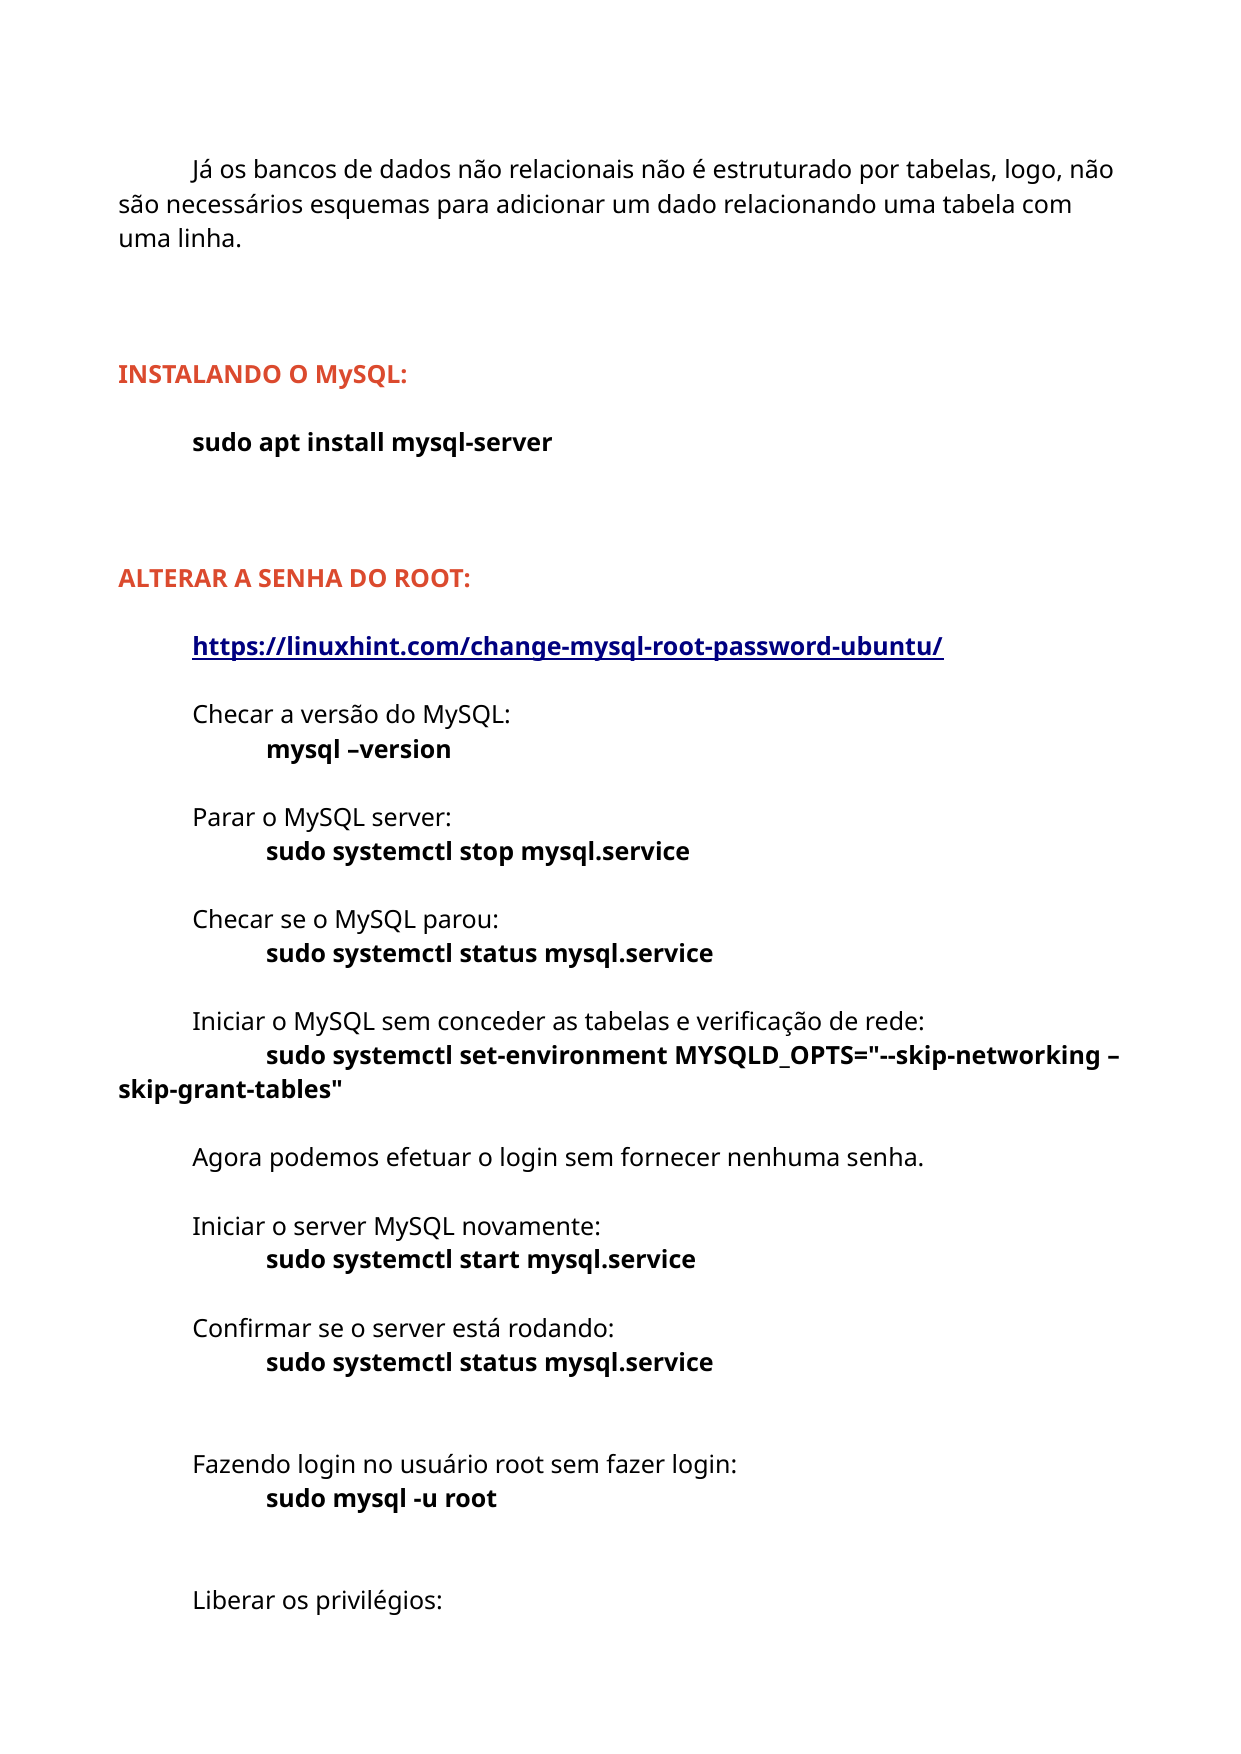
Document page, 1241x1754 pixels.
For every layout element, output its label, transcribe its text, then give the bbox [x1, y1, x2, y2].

text Fazendo login no usuário root sem fazer login: [118, 1447, 1122, 1481]
text https://linuxhint.com/change-mysql-root-password-ubuntu/ [118, 629, 1122, 663]
text Iniciar o MySQL sem conceder as tabelas e verificação de rede: [118, 1004, 1122, 1038]
text sudo systemctl set-environment MYSQLD_OPTS="--skip-networking –skip-grant-tables" [118, 1038, 1122, 1106]
text Liberar os privilégios: [118, 1583, 1122, 1617]
text sudo systemctl status mysql.service [118, 1344, 1122, 1378]
text Agora podemos efetuar o login sem fornecer nenhuma senha. [118, 1140, 1122, 1174]
text Confirmar se o server está rodando: [118, 1310, 1122, 1344]
text mysql –version [118, 731, 1122, 765]
text Iniciar o server MySQL novamente: [118, 1208, 1122, 1242]
text Já os bancos de dados não relacionais não é estruturado por tabelas, logo, não são necessários esquemas para adicionar um dado relacionando uma tabela com uma linha. [118, 152, 1122, 254]
text sudo apt install mysql-server [118, 425, 1122, 459]
text Checar se o MySQL parou: [118, 902, 1122, 936]
text sudo mysql -u root [118, 1481, 1122, 1515]
text sudo systemctl start mysql.service [118, 1242, 1122, 1276]
text Parar o MySQL server: [118, 799, 1122, 833]
text INSTALANDO O MySQL: [118, 357, 1122, 391]
text sudo systemctl stop mysql.service [118, 833, 1122, 867]
text Checar a versão do MySQL: [118, 697, 1122, 731]
text sudo systemctl status mysql.service [118, 936, 1122, 970]
text ALTERAR A SENHA DO ROOT: [118, 561, 1122, 595]
